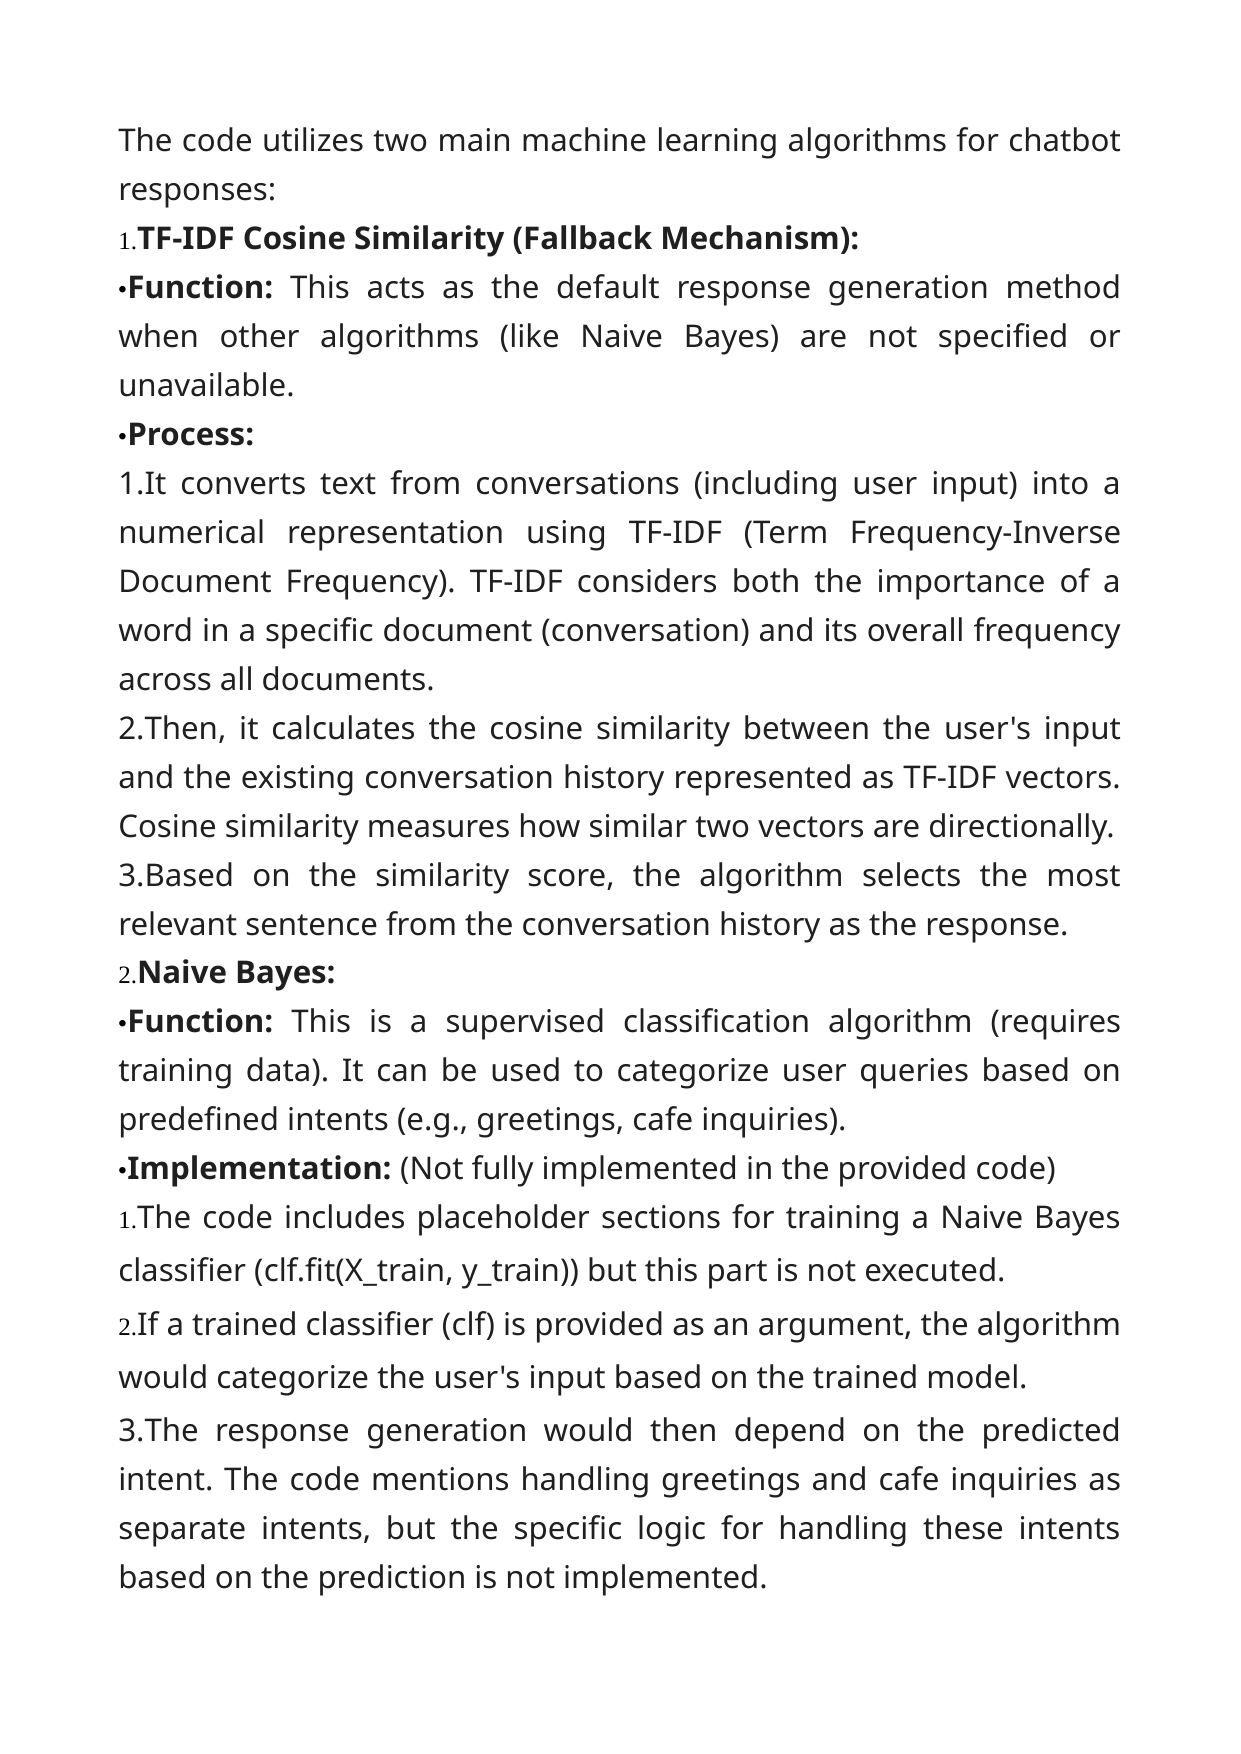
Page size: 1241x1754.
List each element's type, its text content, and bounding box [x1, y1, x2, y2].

list The response generation would then depend on the predicted intent. The code mentions handling greetings and cafe inquiries as separate intents, but the specific logic for handling these intents based on the prediction is not implemented. [118, 1408, 1122, 1598]
list It converts text from conversations (including user input) into a numerical representation using TF-IDF (Term Frequency-Inverse Document Frequency). TF-IDF considers both the importance of a word in a specific document (conversation) and its overall frequency across all documents. [118, 461, 1122, 699]
list Naive Bayes: [118, 950, 1122, 993]
list Then, it calculates the cosine similarity between the user's input and the existing conversation history represented as TF-IDF vectors. Cosine similarity measures how similar two vectors are directionally. [118, 706, 1122, 846]
list TF-IDF Cosine Similarity (Fallback Mechanism): [118, 216, 1122, 259]
list Implementation: (Not fully implemented in the provided code) [118, 1146, 1122, 1189]
list The code includes placeholder sections for training a Naive Bayes classifier (clf.fit(X_train, y_train)) but this part is not executed. [118, 1195, 1122, 1291]
list Function: This is a supervised classification algorithm (requires training data). It can be used to categorize user queries based on predefined intents (e.g., greetings, cafe inquiries). [118, 999, 1122, 1140]
text The code utilizes two main machine learning algorithms for chatbot responses: [118, 118, 1122, 210]
list If a trained classifier (clf) is provided as an argument, the algorithm would categorize the user's input based on the trained model. [118, 1302, 1122, 1397]
list Function: This acts as the default response generation method when other algorithms (like Naive Bayes) are not specified or unavailable. [118, 265, 1122, 406]
list Process: [118, 412, 1122, 454]
list Based on the similarity score, the algorithm selects the most relevant sentence from the conversation history as the response. [118, 852, 1122, 944]
